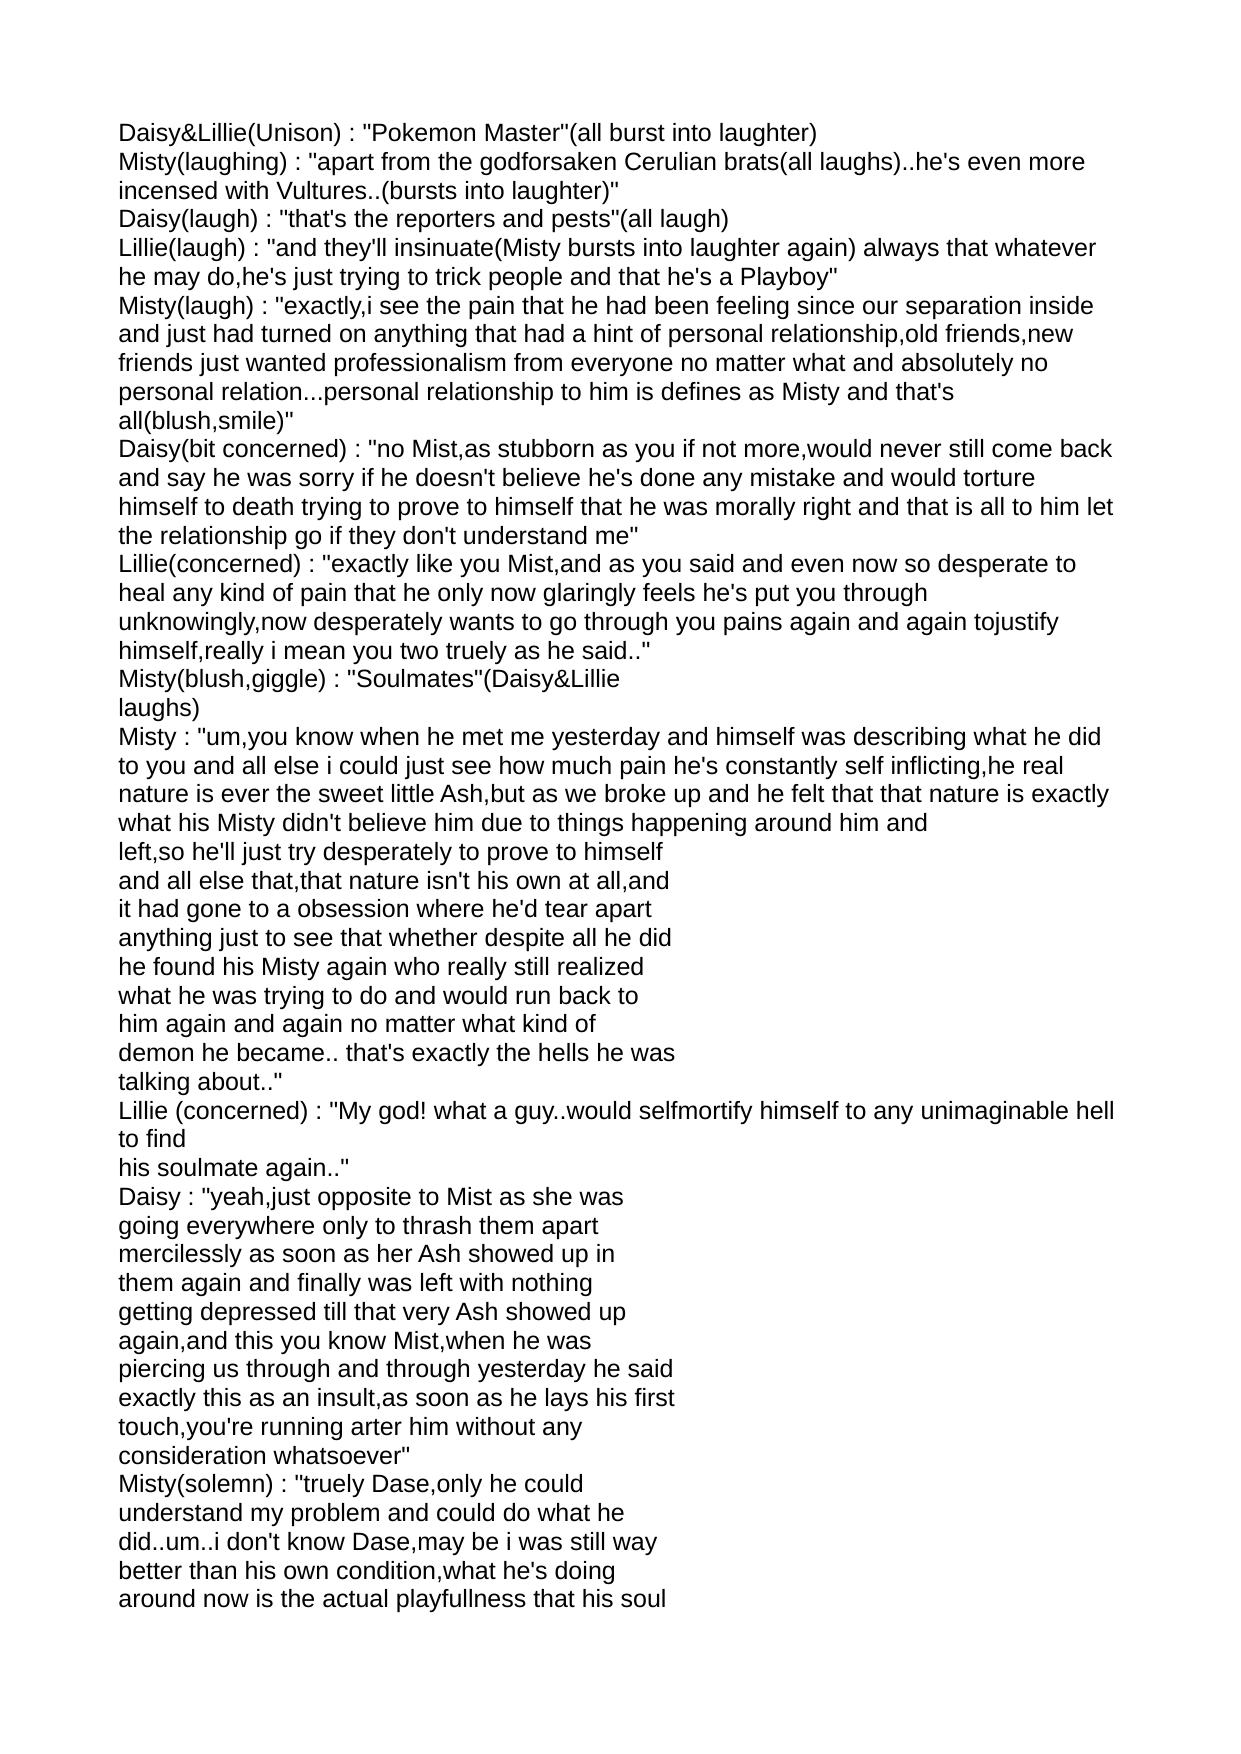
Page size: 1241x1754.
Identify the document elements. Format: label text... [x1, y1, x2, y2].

text Misty(blush,giggle) : "Soulmates"(Daisy&Lillie [118, 664, 1122, 693]
text Daisy : "yeah,just opposite to Mist as she was [118, 1182, 1122, 1211]
text Misty(laugh) : "exactly,i see the pain that he had been feeling since our separation inside and just had turned on anything that had a hint of personal relationship,old friends,new friends just wanted professionalism from everyone no matter what and absolutely no personal relation...personal relationship to him is defines as Misty and that's all(blush,smile)" [118, 291, 1122, 434]
text it had gone to a obsession where he'd tear apart [118, 894, 1122, 923]
text Daisy(bit concerned) : "no Mist,as stubborn as you if not more,would never still come back and say he was sorry if he doesn't believe he's done any mistake and would torture himself to death trying to prove to himself that he was morally right and that is all to him let the relationship go if they don't understand me" [118, 434, 1122, 549]
text and all else that,that nature isn't his own at all,and [118, 866, 1122, 894]
text Misty(solemn) : "truely Dase,only he could [118, 1469, 1122, 1498]
text Lillie(laugh) : "and they'll insinuate(Misty bursts into laughter again) always that whatever he may do,he's just trying to trick people and that he's a Playboy" [118, 233, 1122, 291]
text laughs) [118, 693, 1122, 722]
text did..um..i don't know Dase,may be i was still way [118, 1527, 1122, 1556]
text again,and this you know Mist,when he was [118, 1326, 1122, 1354]
text demon he became.. that's exactly the hells he was [118, 1038, 1122, 1067]
text around now is the actual playfullness that his soul [118, 1584, 1122, 1613]
text Lillie (concerned) : "My god! what a guy..would selfmortify himself to any unimaginable hell to find [118, 1096, 1122, 1153]
text he found his Misty again who really still realized [118, 952, 1122, 981]
text Misty(laughing) : "apart from the godforsaken Cerulian brats(all laughs)..he's even more [118, 147, 1122, 176]
text going everywhere only to thrash them apart [118, 1211, 1122, 1239]
text understand my problem and could do what he [118, 1498, 1122, 1527]
text left,so he'll just try desperately to prove to himself [118, 837, 1122, 866]
text Lillie(concerned) : "exactly like you Mist,and as you said and even now so desperate to heal any kind of pain that he only now glaringly feels he's put you through unknowingly,now desperately wants to go through you pains again and again tojustify himself,really i mean you two truely as he said.." [118, 549, 1122, 664]
text better than his own condition,what he's doing [118, 1556, 1122, 1584]
text touch,you're running arter him without any [118, 1412, 1122, 1441]
text Daisy&Lillie(Unison) : "Pokemon Master"(all burst into laughter) [118, 118, 1122, 147]
text them again and finally was left with nothing [118, 1268, 1122, 1297]
text getting depressed till that very Ash showed up [118, 1297, 1122, 1326]
text his soulmate again.." [118, 1153, 1122, 1182]
text him again and again no matter what kind of [118, 1009, 1122, 1038]
text anything just to see that whether despite all he did [118, 923, 1122, 952]
text mercilessly as soon as her Ash showed up in [118, 1239, 1122, 1268]
text exactly this as an insult,as soon as he lays his first [118, 1383, 1122, 1412]
text talking about.." [118, 1067, 1122, 1096]
text what he was trying to do and would run back to [118, 981, 1122, 1009]
text piercing us through and through yesterday he said [118, 1354, 1122, 1383]
text consideration whatsoever" [118, 1441, 1122, 1469]
text incensed with Vultures..(bursts into laughter)" [118, 176, 1122, 204]
text Misty : "um,you know when he met me yesterday and himself was describing what he did to you and all else i could just see how much pain he's constantly self inflicting,he real nature is ever the sweet little Ash,but as we broke up and he felt that that nature is exactly what his Misty didn't believe him due to things happening around him and [118, 722, 1122, 837]
text Daisy(laugh) : "that's the reporters and pests"(all laugh) [118, 204, 1122, 233]
